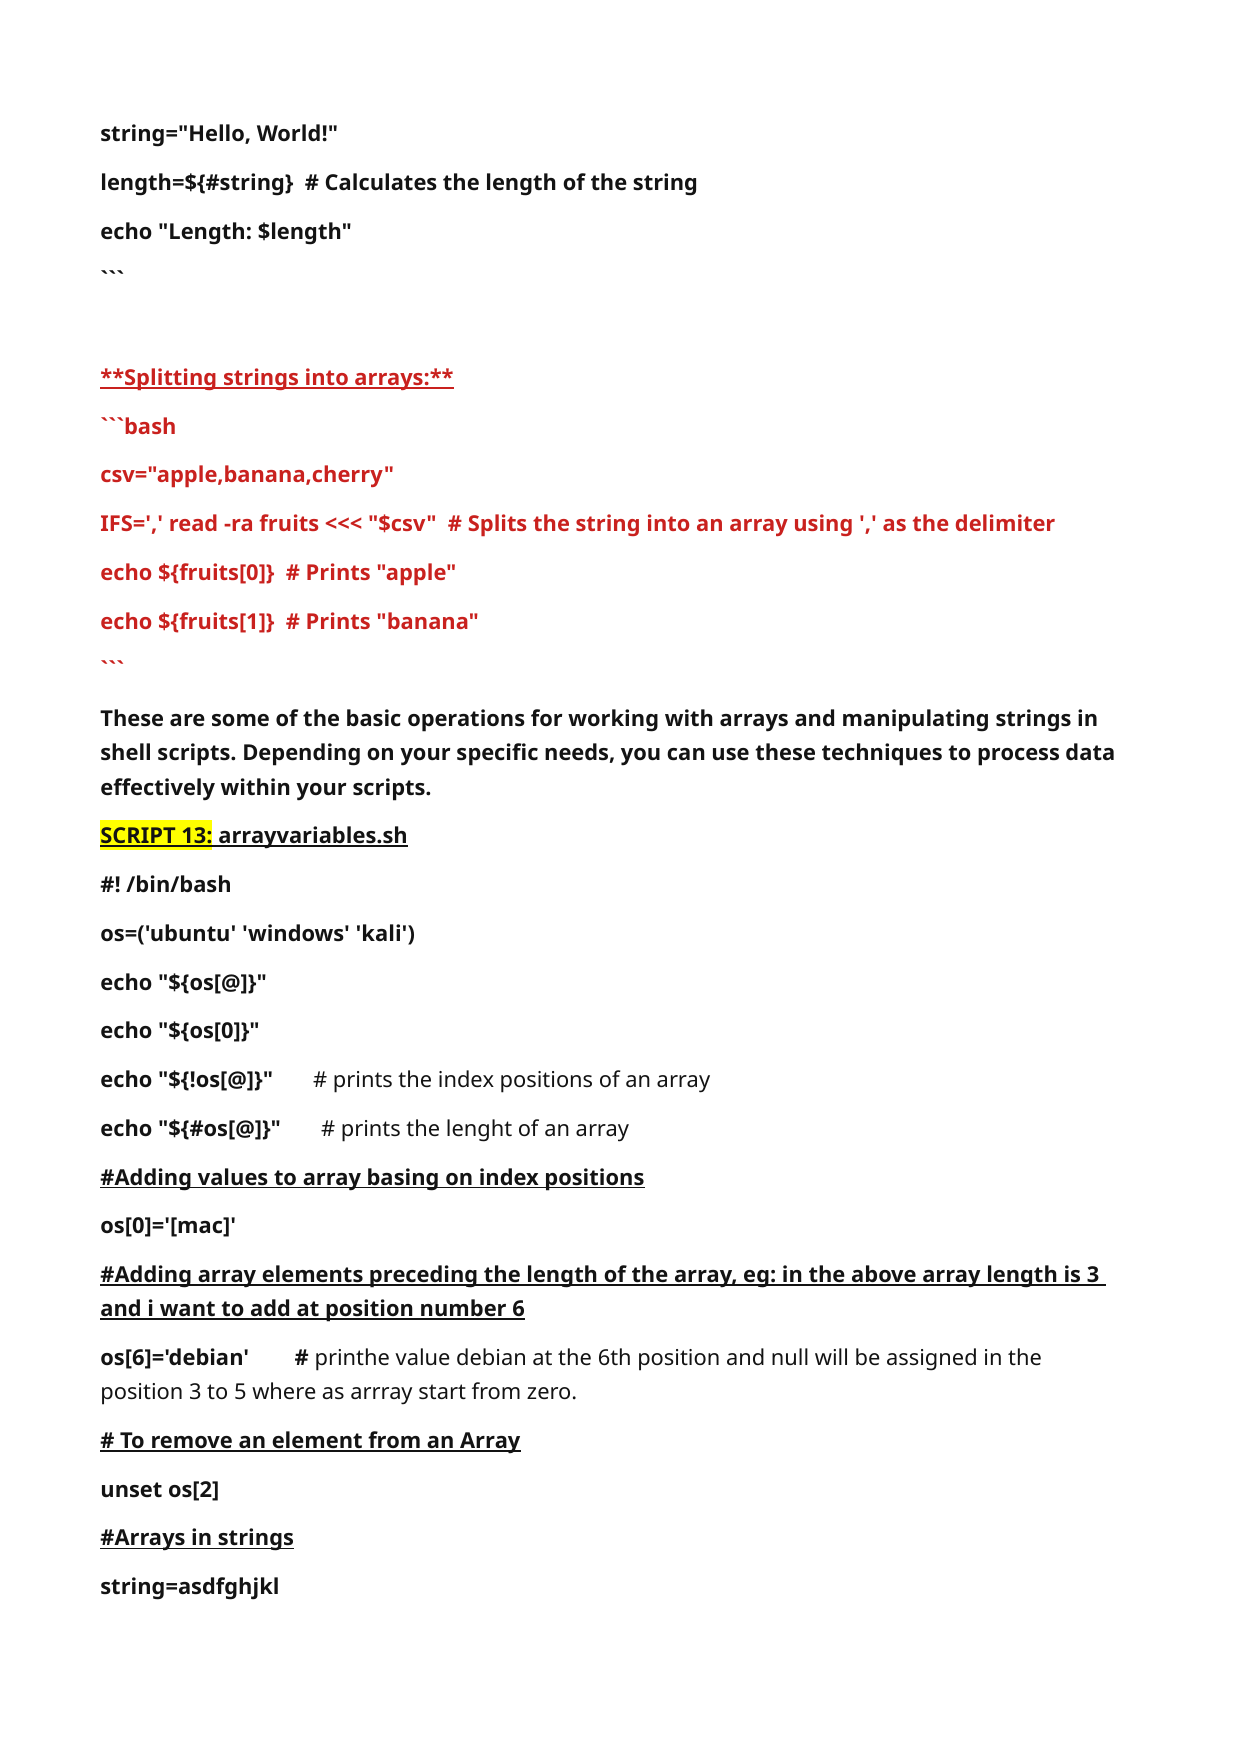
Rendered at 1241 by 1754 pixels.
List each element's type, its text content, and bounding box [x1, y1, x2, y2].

text #Adding values to array basing on index positions [100, 1161, 1122, 1191]
text IFS=',' read -ra fruits <<< "$csv" # Splits the string into an array using ',' as the delimiter [100, 508, 1122, 538]
text string=asdfghjkl [100, 1571, 1122, 1601]
text **Splitting strings into arrays:** [100, 362, 1122, 392]
text unset os[2] [100, 1473, 1122, 1503]
text os=('ubuntu' 'windows' 'kali') [100, 918, 1122, 947]
text echo "${#os[@]}" # prints the lenght of an array [100, 1113, 1122, 1142]
text # To remove an element from an Array [100, 1425, 1122, 1454]
text echo ${fruits[1]} # Prints "banana" [100, 606, 1122, 635]
text echo "${os[@]}" [100, 966, 1122, 996]
text echo ${fruits[0]} # Prints "apple" [100, 557, 1122, 587]
text echo "${!os[@]}" # prints the index positions of an array [100, 1064, 1122, 1094]
text csv="apple,banana,cherry" [100, 459, 1122, 489]
text SCRIPT 13: arrayvariables.sh [100, 820, 1122, 850]
text #Adding array elements preceding the length of the array, eg: in the above array length is 3 and i want to add at position number 6 [100, 1259, 1122, 1323]
text string="Hello, World!" [100, 118, 1122, 148]
text These are some of the basic operations for working with arrays and manipulating strings in shell scripts. Depending on your specific needs, you can use these techniques to process data effectively within your scripts. [100, 703, 1122, 801]
text os[0]='[mac]' [100, 1210, 1122, 1240]
text ``` [100, 654, 1122, 684]
text os[6]='debian' # printhe value debian at the 6th position and null will be assigned in the position 3 to 5 where as arrray start from zero. [100, 1342, 1122, 1406]
text #! /bin/bash [100, 869, 1122, 899]
text #Arrays in strings [100, 1522, 1122, 1552]
text ```bash [100, 411, 1122, 440]
text length=${#string} # Calculates the length of the string [100, 167, 1122, 197]
text ``` [100, 264, 1122, 294]
text echo "Length: $length" [100, 216, 1122, 245]
text echo "${os[0]}" [100, 1015, 1122, 1045]
